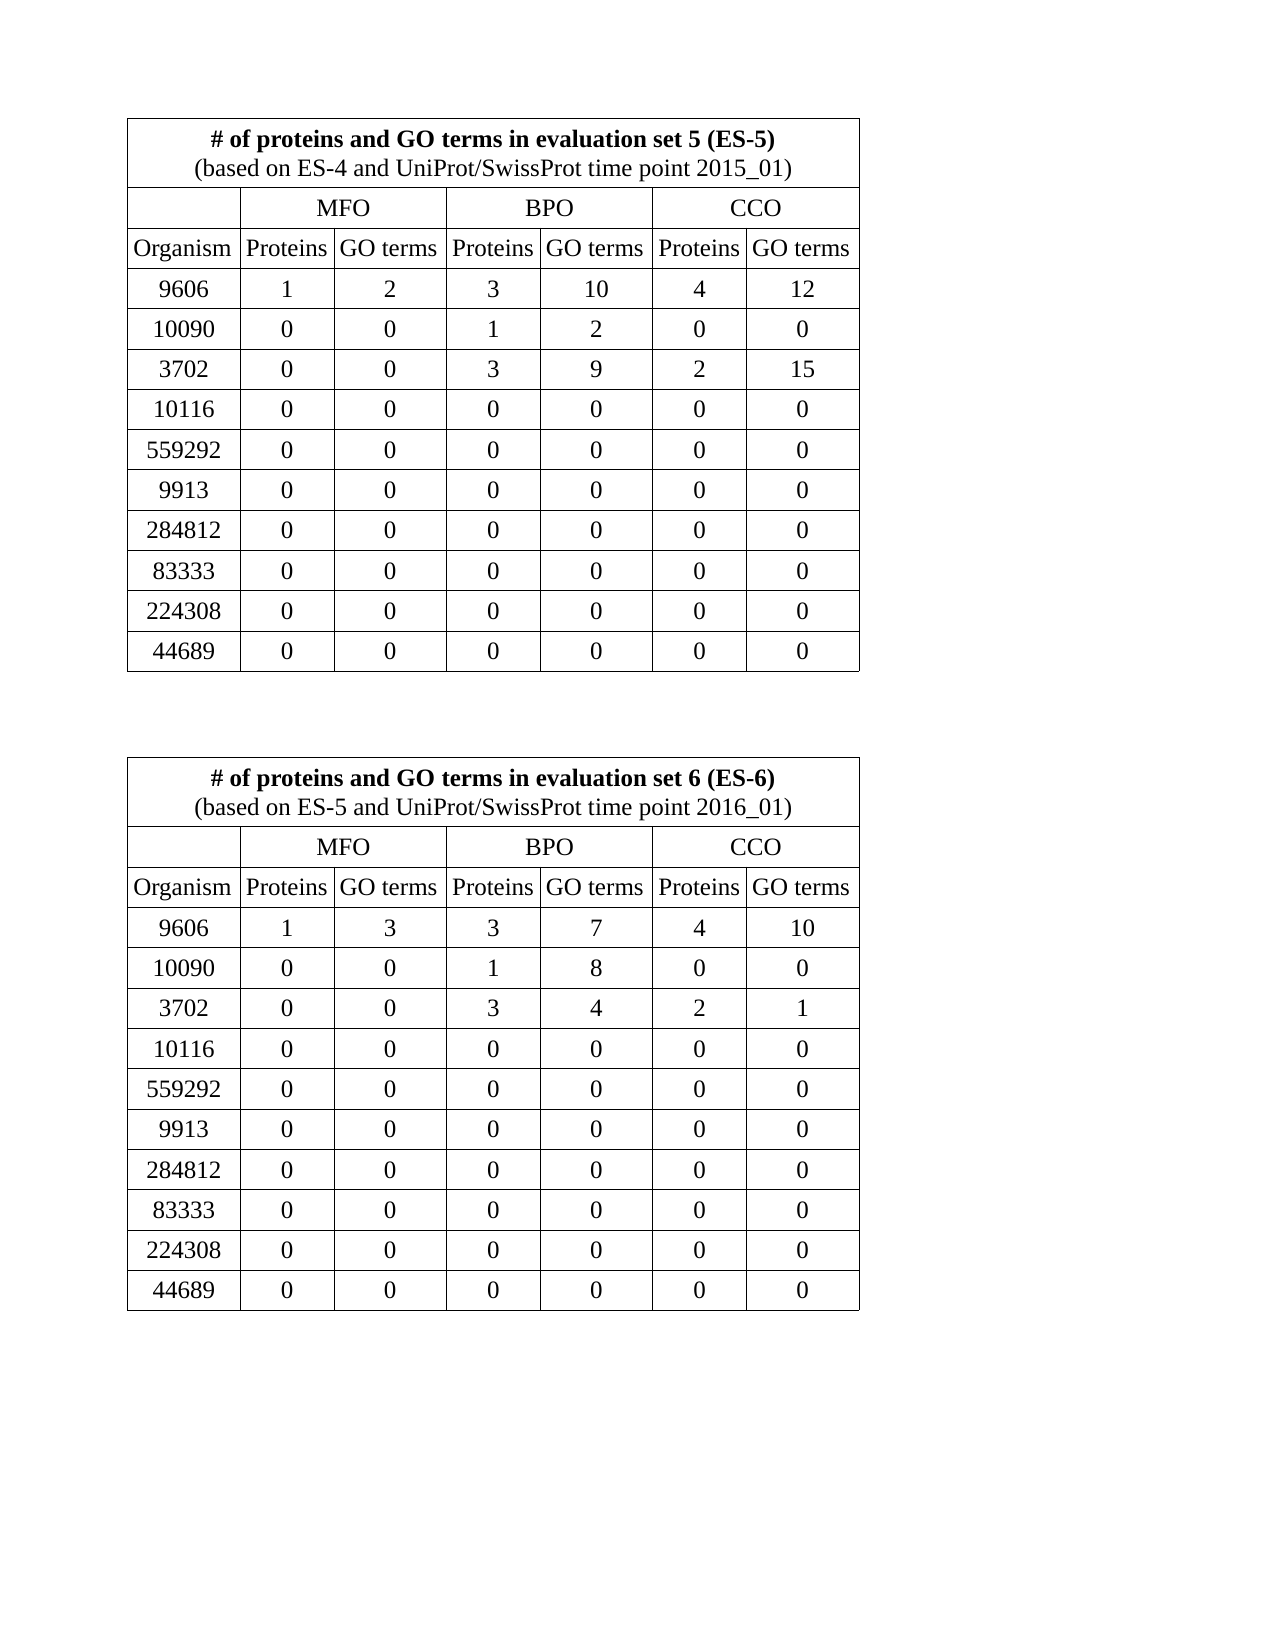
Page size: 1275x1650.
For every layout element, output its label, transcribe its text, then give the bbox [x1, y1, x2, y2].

table_cell 0 [447, 1271, 540, 1310]
table_cell MFO [241, 188, 446, 227]
table_cell 0 [541, 591, 652, 631]
table_cell 9606 [128, 269, 240, 308]
table_cell [128, 188, 240, 227]
table_cell 0 [541, 470, 652, 510]
table_cell 0 [747, 430, 859, 469]
table_cell 0 [747, 1069, 859, 1108]
table_cell 0 [653, 430, 746, 469]
table_cell 3702 [128, 350, 240, 389]
table_cell GO terms [747, 229, 859, 268]
table_cell 0 [653, 632, 746, 671]
table_cell 9913 [128, 1110, 240, 1149]
table_cell 0 [241, 511, 334, 550]
table_cell Proteins [447, 229, 540, 268]
table_cell 0 [335, 511, 446, 550]
table_cell 0 [447, 511, 540, 550]
table_cell Organism [128, 229, 240, 268]
table_cell 0 [447, 1150, 540, 1189]
table_cell 10116 [128, 1029, 240, 1068]
table_cell 10090 [128, 309, 240, 348]
table_cell 0 [653, 1150, 746, 1189]
table_cell 0 [541, 1271, 652, 1310]
table_cell 3 [447, 350, 540, 389]
table_cell Organism [128, 868, 240, 907]
table_cell 0 [335, 470, 446, 510]
table_cell CCO [653, 827, 859, 867]
table_cell 0 [335, 591, 446, 631]
table_cell 559292 [128, 430, 240, 469]
table_cell 0 [335, 989, 446, 1028]
table_cell 12 [747, 269, 859, 308]
table_cell 0 [653, 309, 746, 348]
table_cell 0 [335, 1069, 446, 1108]
table_cell 0 [241, 1029, 334, 1068]
table_cell 0 [335, 1190, 446, 1229]
table_cell 0 [241, 591, 334, 631]
table_cell 0 [447, 1029, 540, 1068]
table_cell [128, 827, 240, 867]
table_cell 0 [747, 1110, 859, 1149]
table_cell 0 [447, 632, 540, 671]
table_cell 15 [747, 350, 859, 389]
table_cell 0 [747, 1150, 859, 1189]
table_cell 284812 [128, 1150, 240, 1189]
table_cell 0 [747, 1231, 859, 1270]
table_cell 44689 [128, 632, 240, 671]
table_cell 0 [241, 350, 334, 389]
table_cell 0 [335, 1271, 446, 1310]
table_cell 0 [241, 948, 334, 988]
table_cell 0 [653, 1231, 746, 1270]
table_cell 0 [541, 1069, 652, 1108]
table_cell 0 [447, 430, 540, 469]
table_cell 0 [653, 470, 746, 510]
table_cell 0 [653, 511, 746, 550]
table_cell 0 [747, 390, 859, 429]
table_cell 2 [653, 989, 746, 1028]
table_cell 0 [541, 390, 652, 429]
table_header # of proteins and GO terms in evaluation set 6 (ES-6) (based on ES-5 and UniProt/SwissProt time point 2016_01) [128, 758, 859, 826]
table_cell 0 [541, 551, 652, 590]
table_cell GO terms [335, 229, 446, 268]
table_cell GO terms [541, 229, 652, 268]
table_cell 0 [241, 1231, 334, 1270]
table_cell 0 [541, 1029, 652, 1068]
table_cell 0 [541, 632, 652, 671]
table_cell 0 [241, 632, 334, 671]
table_cell 0 [747, 551, 859, 590]
table_cell 10 [747, 908, 859, 947]
table_cell 8 [541, 948, 652, 988]
table_cell 0 [747, 309, 859, 348]
table_cell 0 [447, 1231, 540, 1270]
table_cell 0 [747, 1029, 859, 1068]
table_cell 0 [447, 1069, 540, 1108]
table_cell 0 [541, 511, 652, 550]
table_cell 559292 [128, 1069, 240, 1108]
table_cell 0 [541, 1150, 652, 1189]
table_cell 3 [447, 269, 540, 308]
table_cell 0 [241, 1271, 334, 1310]
table_cell 10090 [128, 948, 240, 988]
table_cell 0 [653, 390, 746, 429]
table_cell 1 [241, 908, 334, 947]
table_cell 0 [335, 1150, 446, 1189]
table_cell 4 [653, 908, 746, 947]
table_cell 0 [335, 350, 446, 389]
table_cell 0 [653, 551, 746, 590]
table_cell 9913 [128, 470, 240, 510]
table_cell 0 [541, 1110, 652, 1149]
table_cell 0 [447, 1190, 540, 1229]
table_cell Proteins [653, 868, 746, 907]
table_cell 0 [241, 309, 334, 348]
table_cell 224308 [128, 1231, 240, 1270]
table_cell 0 [335, 390, 446, 429]
table_cell 0 [747, 591, 859, 631]
table_cell 3702 [128, 989, 240, 1028]
table_cell CCO [653, 188, 859, 227]
table_cell 0 [447, 470, 540, 510]
table_cell 9 [541, 350, 652, 389]
table_cell 3 [447, 908, 540, 947]
table_cell 2 [335, 269, 446, 308]
table_cell 0 [241, 470, 334, 510]
table_cell 0 [747, 632, 859, 671]
table_cell 0 [241, 390, 334, 429]
table_cell 224308 [128, 591, 240, 631]
table_cell GO terms [335, 868, 446, 907]
table_cell 0 [241, 1069, 334, 1108]
table_cell 0 [747, 470, 859, 510]
table_cell 284812 [128, 511, 240, 550]
table_cell 0 [335, 1029, 446, 1068]
table_cell 0 [541, 430, 652, 469]
table_cell 9606 [128, 908, 240, 947]
table_cell 1 [447, 948, 540, 988]
table_cell 0 [653, 1110, 746, 1149]
table_cell 0 [747, 948, 859, 988]
table_cell 0 [335, 309, 446, 348]
table_cell 0 [335, 430, 446, 469]
table_cell 83333 [128, 1190, 240, 1229]
table_cell 0 [241, 430, 334, 469]
table_cell 0 [447, 551, 540, 590]
table_cell 0 [541, 1190, 652, 1229]
table_cell 0 [447, 591, 540, 631]
table_cell 83333 [128, 551, 240, 590]
table_cell 0 [335, 551, 446, 590]
table_cell 44689 [128, 1271, 240, 1310]
table_cell BPO [447, 188, 652, 227]
table_cell 0 [653, 1190, 746, 1229]
table_cell 0 [541, 1231, 652, 1270]
table_cell 0 [241, 1190, 334, 1229]
table_cell 0 [653, 1029, 746, 1068]
table_cell 2 [653, 350, 746, 389]
table_cell 2 [541, 309, 652, 348]
table_cell 0 [241, 989, 334, 1028]
table_cell 0 [653, 948, 746, 988]
table_cell 0 [653, 1069, 746, 1108]
table_cell 0 [241, 1110, 334, 1149]
table_cell 10116 [128, 390, 240, 429]
table_cell 0 [447, 390, 540, 429]
table_cell BPO [447, 827, 652, 867]
table_cell 0 [747, 511, 859, 550]
table_cell Proteins [241, 868, 334, 907]
table_cell 1 [747, 989, 859, 1028]
table_cell 0 [447, 1110, 540, 1149]
table_header # of proteins and GO terms in evaluation set 5 (ES-5) (based on ES-4 and UniProt/SwissProt time point 2015_01) [128, 119, 859, 187]
table_cell 3 [447, 989, 540, 1028]
table_cell 7 [541, 908, 652, 947]
table_cell GO terms [747, 868, 859, 907]
table_cell 0 [335, 632, 446, 671]
table_cell 10 [541, 269, 652, 308]
table_cell 3 [335, 908, 446, 947]
table_cell GO terms [541, 868, 652, 907]
table_cell 0 [335, 1231, 446, 1270]
table_cell MFO [241, 827, 446, 867]
table_cell Proteins [447, 868, 540, 907]
table_cell 0 [747, 1271, 859, 1310]
table_cell Proteins [241, 229, 334, 268]
table_cell 1 [241, 269, 334, 308]
table_cell 1 [447, 309, 540, 348]
table_cell 4 [541, 989, 652, 1028]
table_cell Proteins [653, 229, 746, 268]
table_cell 0 [241, 1150, 334, 1189]
table_cell 0 [747, 1190, 859, 1229]
table_cell 0 [335, 948, 446, 988]
table_cell 0 [241, 551, 334, 590]
table_cell 0 [653, 591, 746, 631]
table_cell 0 [335, 1110, 446, 1149]
table_cell 4 [653, 269, 746, 308]
table_cell 0 [653, 1271, 746, 1310]
